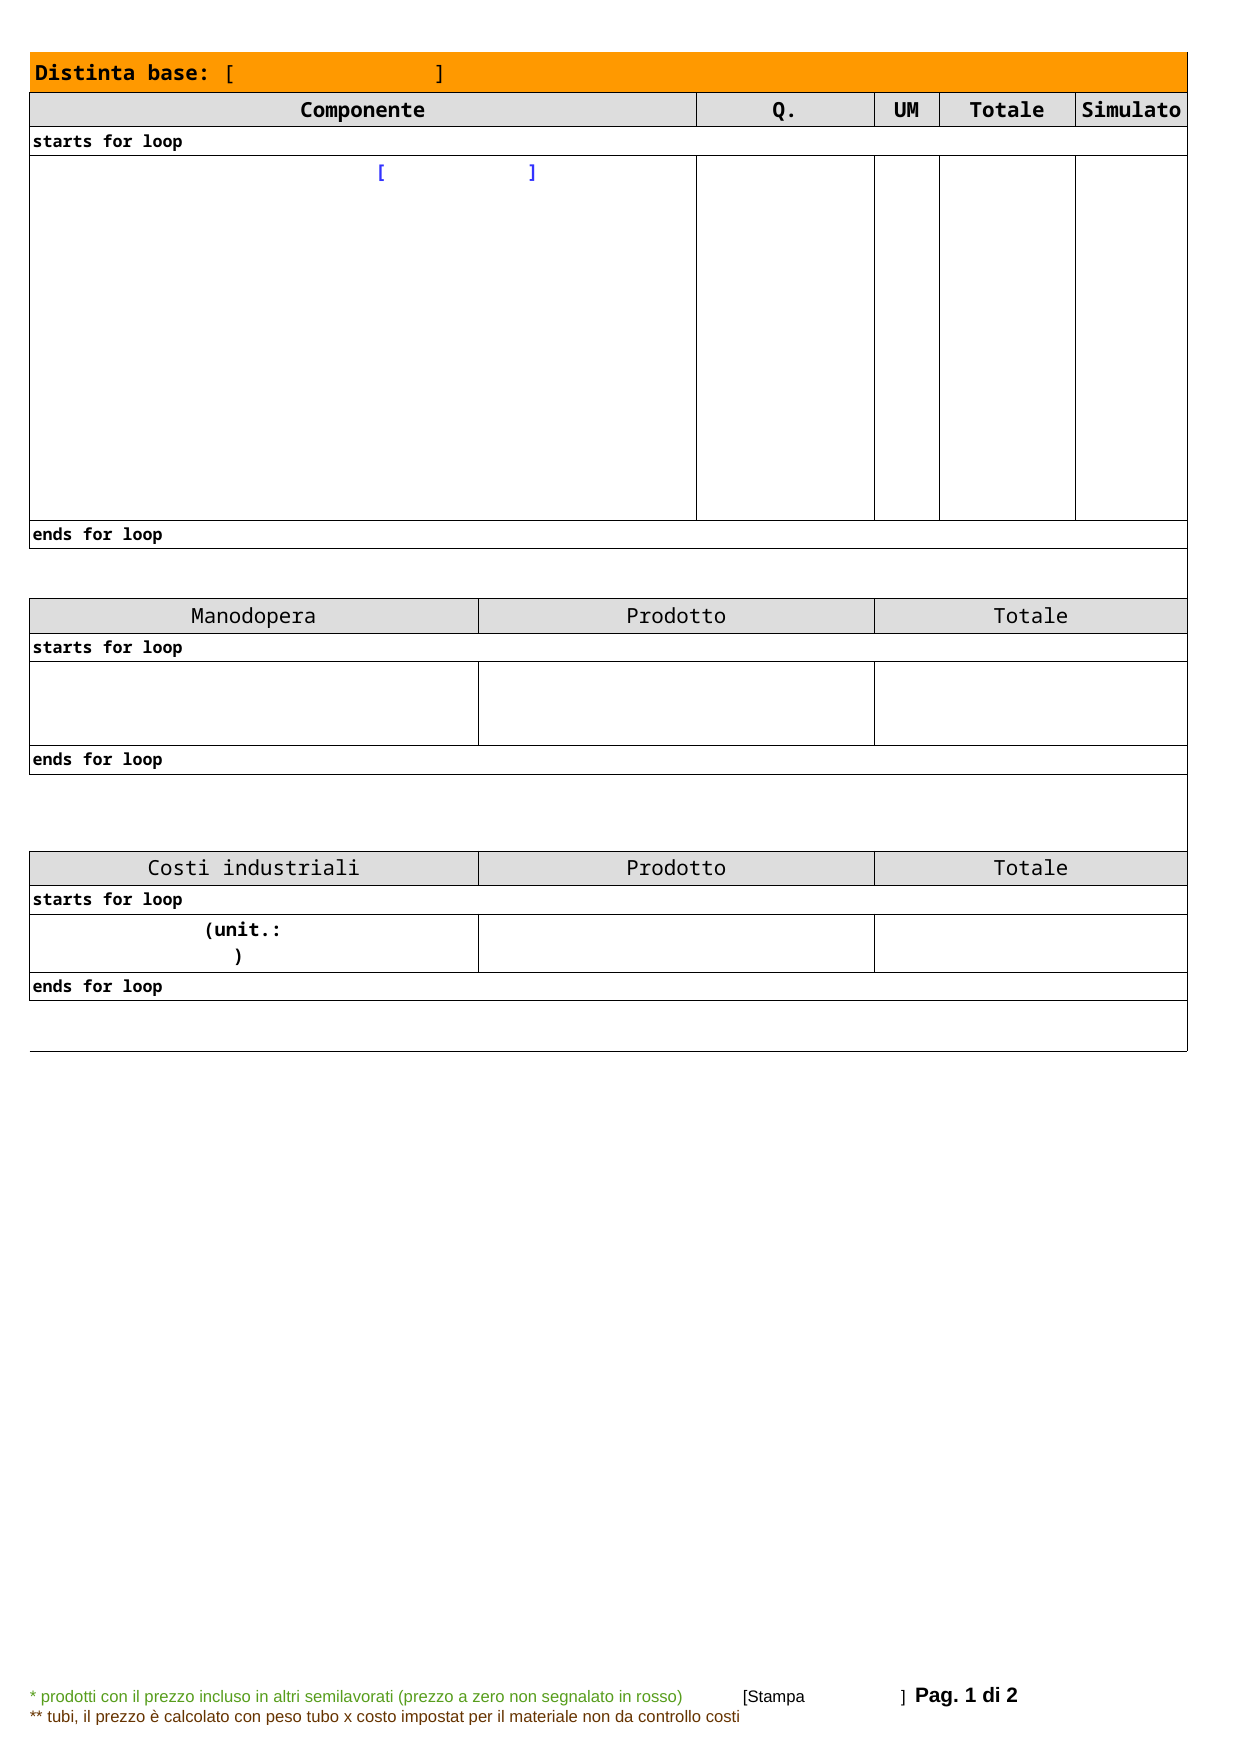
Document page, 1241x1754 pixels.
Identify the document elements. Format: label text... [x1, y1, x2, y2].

table_cell <item.product_id.default_code or '/' > [479, 915, 874, 972]
table_cell <item.cost_id.name> (unit.: <item.cost_id.unit_cost>) [30, 915, 478, 972]
table_cell Componente [30, 93, 696, 126]
table_cell ends for loop [30, 746, 1187, 774]
table_cell <um> [875, 156, 939, 519]
table_cell [875, 662, 1187, 745]
table_cell Totale [875, 852, 1187, 885]
table_cell [875, 915, 1187, 972]
table_cell <if test="extra1"> [30, 566, 1187, 598]
table_cell ends for loop [30, 973, 1187, 1000]
table_cell [30, 1001, 1187, 1018]
table_cell Totale [875, 599, 1187, 633]
table_cell starts for loop [30, 127, 1187, 155]
table_cell ends for loop [30, 521, 1187, 548]
table_cell UM [875, 93, 939, 126]
table_header Distinta base: [<product.default_code>] <product.name> [30, 52, 1187, 92]
table_cell [30, 549, 1187, 566]
table_cell <q> [697, 156, 874, 519]
table_cell starts for loop [30, 634, 1187, 661]
table_cell Simulato [1076, 93, 1187, 126]
table_cell [30, 775, 1187, 791]
table_cell Manodopera [30, 599, 478, 633]
table_cell </if> [30, 791, 1187, 818]
table_cell Prodotto [479, 599, 874, 633]
table_cell <if test="extra2"> [30, 818, 1187, 851]
table_cell </if> [30, 1018, 1187, 1051]
table_cell Totale [940, 93, 1075, 126]
table_cell <item.cost_id.name> [30, 662, 478, 745]
table_cell starts for loop [30, 886, 1187, 913]
table_cell Costi industriali [30, 852, 478, 885]
text <setLang('it_IT')><for each="(min, max, error, components, extra1, extra2, index, total, product, parameter, total_text, pipe_total_weight, simulated_price) in get_objects(data)"> [29, 29, 1211, 52]
table_cell <if test="red_price"><('%10.5f' % total).strip()></if><if test="not red_price"><('%10.5f' % total).strip()></if><'*' if element.bom_industrial_no_price else '' > [940, 156, 1075, 519]
table_cell <('%10.5f' % simulated_price).strip()> [1076, 156, 1187, 519]
table_cell <if test="hw"><name><'' and list_ids> [<hw.default_code>]</if><if test="not hw"><name></if><'' if not product.first_supplier_id else (' (%s)' % product.first_supplier_id.name)><'(Peso barra: %s Kg, Pr.U.: %s €)**' % (element.weight, element.pipe_material_id.last_price or '?') if element.is_pipe else '' ><'*' if element.bom_industrial_no_price else '' ><'\n%s' % fabric_text if fabric_text else ''><'\n%s' % list_detail if list_detail else ''> [30, 156, 696, 519]
table_cell <item.product_id.default_code or '/' > <('Rif. %s' % item.last_cost) if item.product_id else ''> [479, 662, 874, 745]
table_cell Prodotto [479, 852, 874, 885]
table_cell Q. [697, 93, 874, 126]
